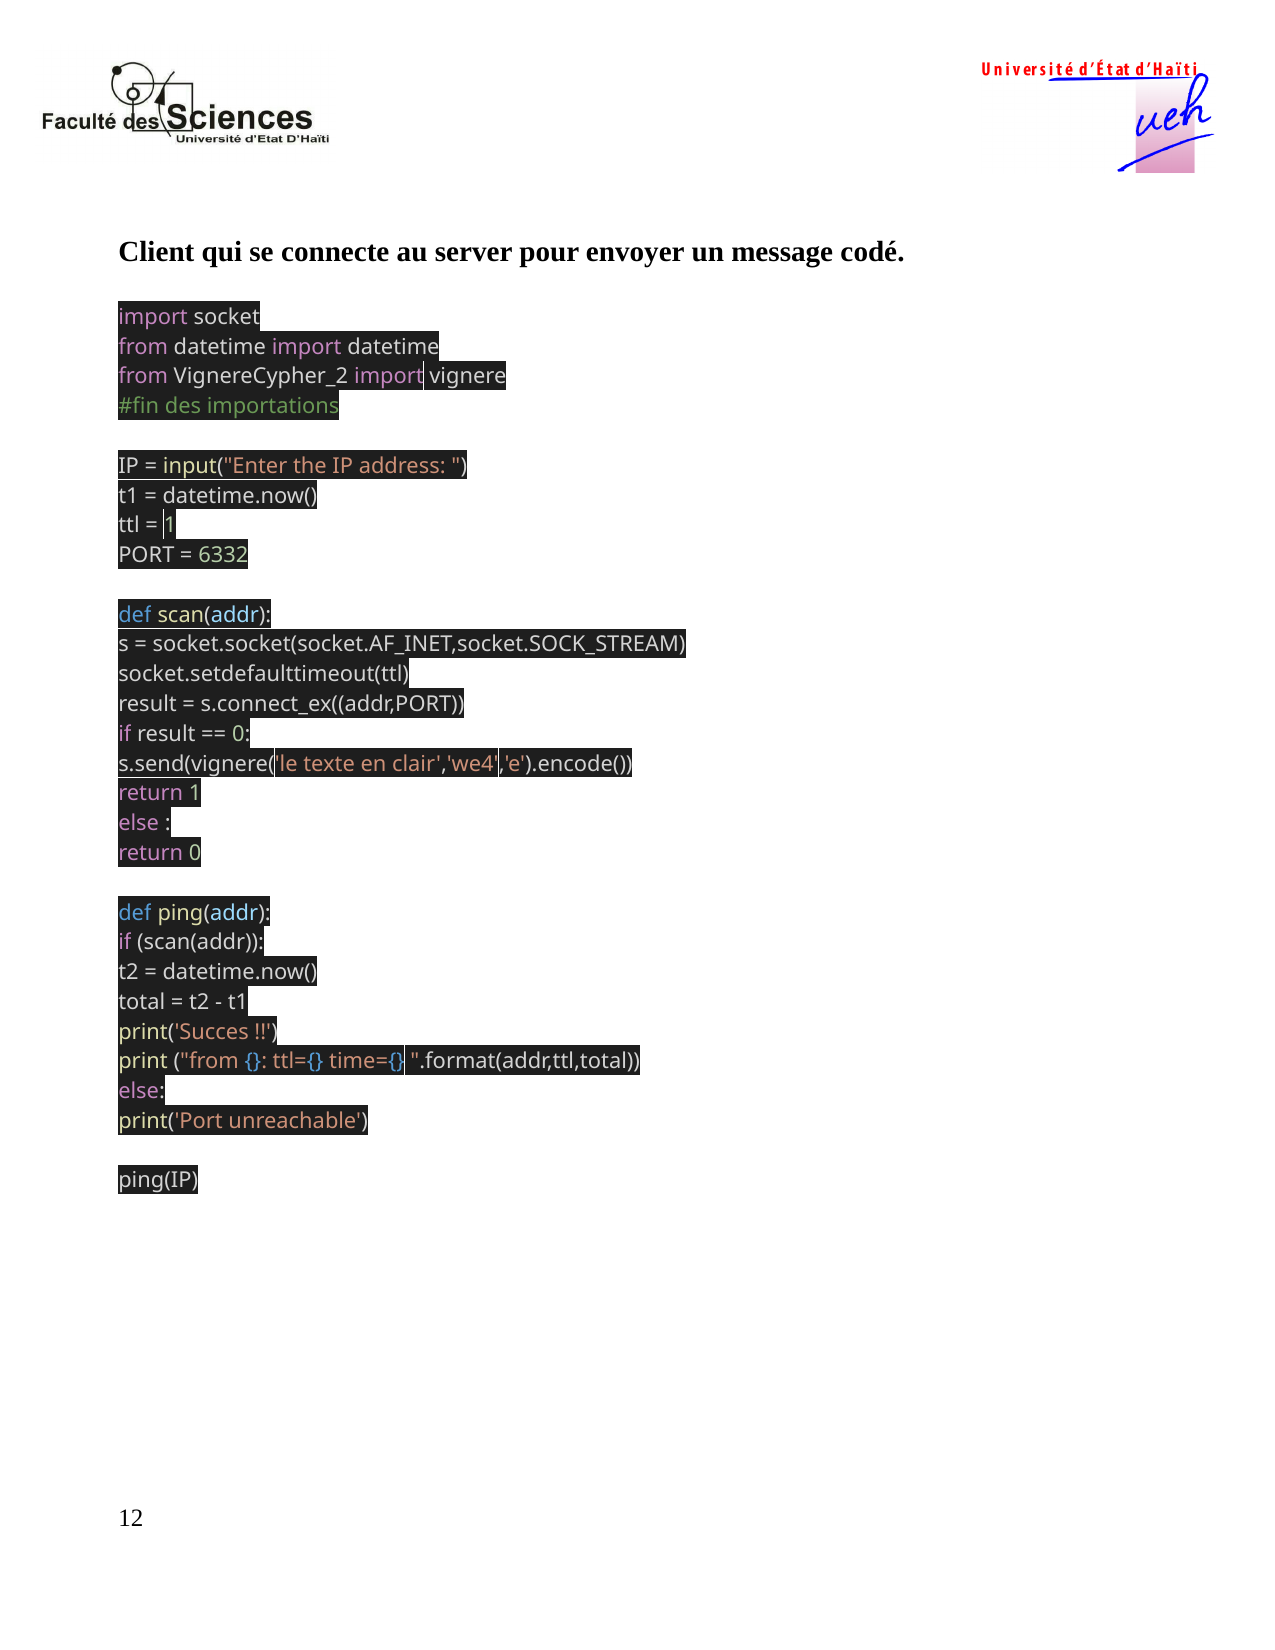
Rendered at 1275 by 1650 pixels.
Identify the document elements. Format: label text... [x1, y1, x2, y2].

text IP = input("Enter the IP address: ") [118, 450, 1157, 479]
text else : [118, 807, 1157, 837]
text print('Port unreachable') [118, 1105, 1157, 1135]
text result = s.connect_ex((addr,PORT)) [118, 688, 1157, 718]
picture [35, 44, 337, 164]
text total = t2 - t1 [118, 986, 1157, 1016]
text t1 = datetime.now() [118, 479, 1157, 509]
text s = socket.socket(socket.AF_INET,socket.SOCK_STREAM) [118, 628, 1157, 658]
text #fin des importations [118, 390, 1157, 420]
text if (scan(addr)): [118, 926, 1157, 956]
text if result == 0: [118, 718, 1157, 748]
text else: [118, 1075, 1157, 1105]
text t2 = datetime.now() [118, 956, 1157, 986]
text ping(IP) [118, 1164, 1157, 1194]
text socket.setdefaulttimeout(ttl) [118, 658, 1157, 688]
text from datetime import datetime [118, 331, 1157, 361]
text s.send(vignere('le texte en clair','we4','e').encode()) [118, 748, 1157, 777]
picture [981, 59, 1216, 174]
text import socket [118, 301, 1157, 331]
text return 1 [118, 777, 1157, 807]
text PORT = 6332 [118, 539, 1157, 569]
text def ping(addr): [118, 896, 1157, 926]
text print('Succes !!') [118, 1016, 1157, 1045]
text return 0 [118, 837, 1157, 867]
text print ("from {}: ttl={} time={} ".format(addr,ttl,total)) [118, 1045, 1157, 1075]
text from VignereCypher_2 import vignere [118, 361, 1157, 390]
text def scan(addr): [118, 599, 1157, 628]
text Client qui se connecte au server pour envoyer un message codé. [118, 234, 1157, 267]
text ttl = 1 [118, 509, 1157, 539]
